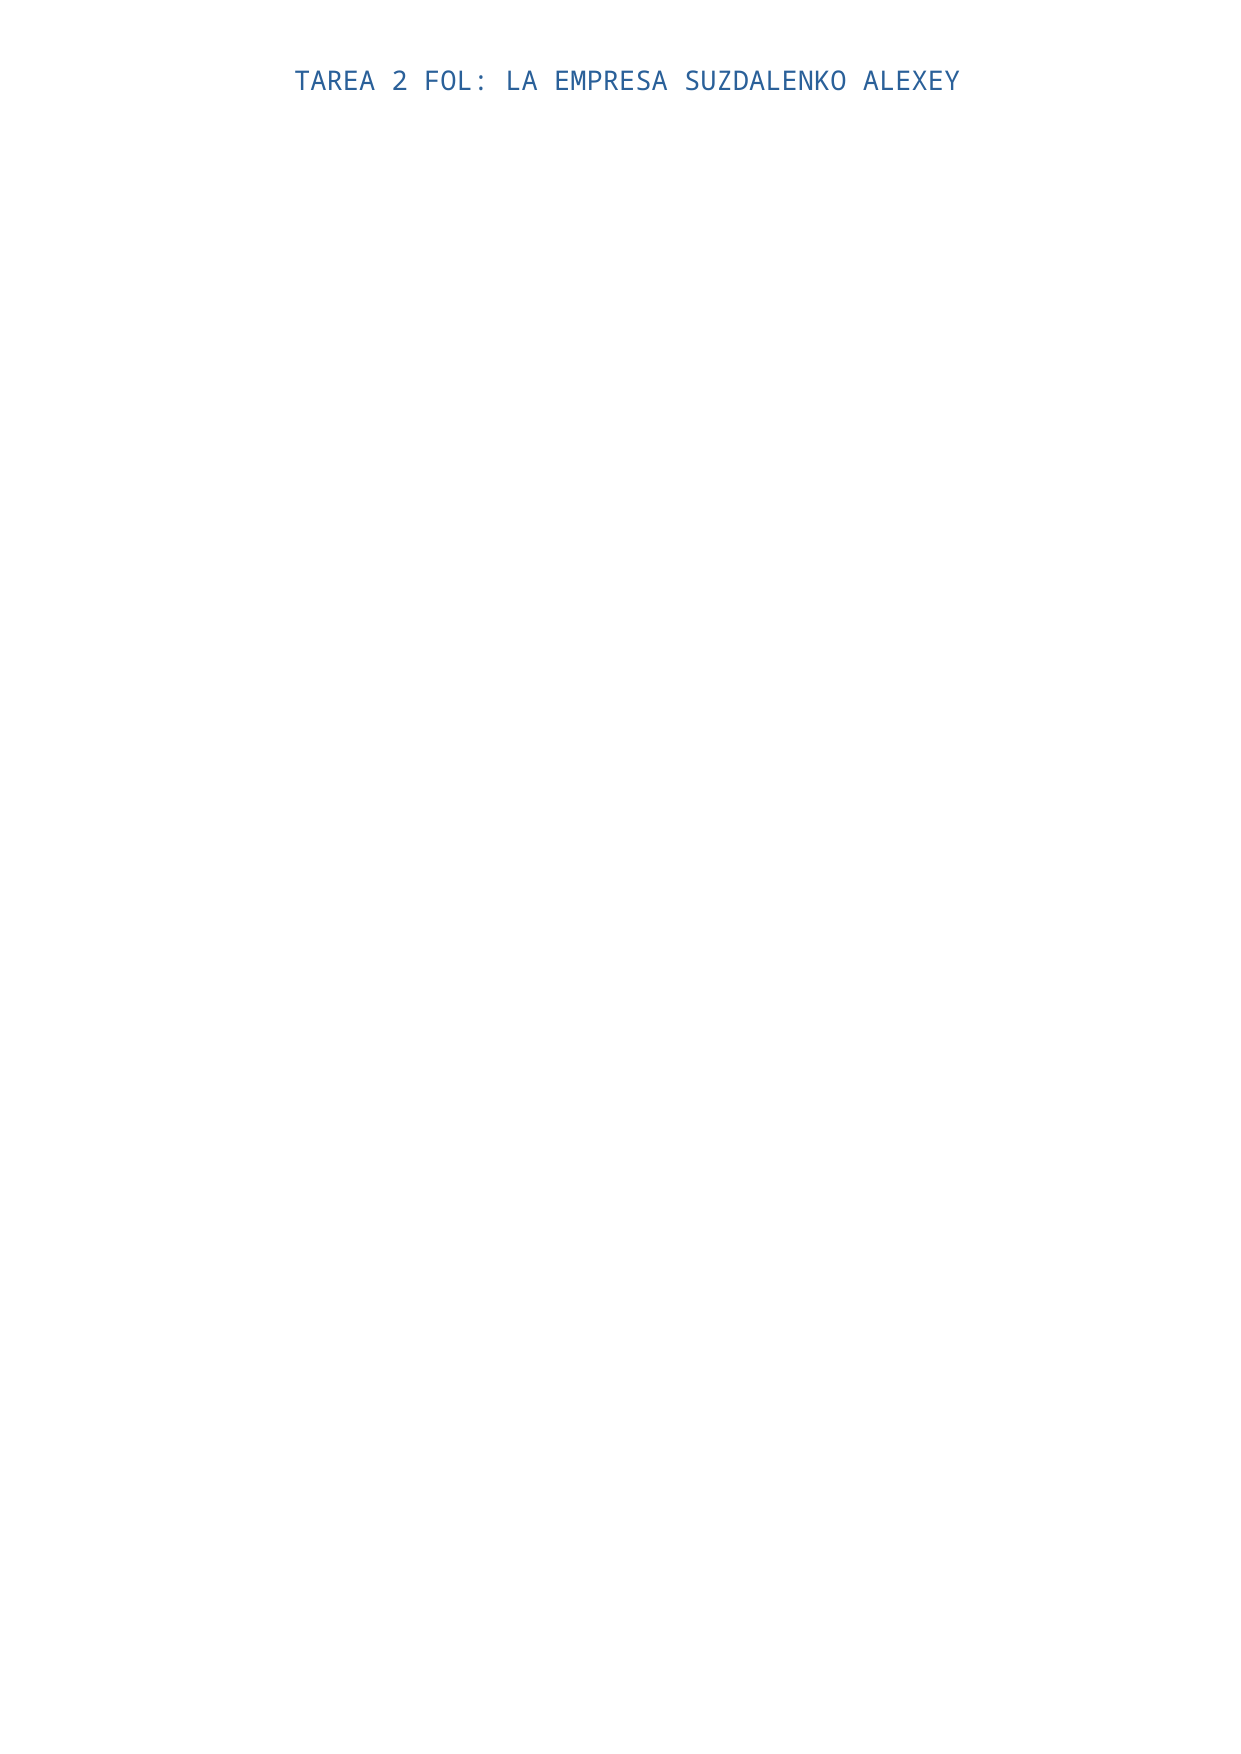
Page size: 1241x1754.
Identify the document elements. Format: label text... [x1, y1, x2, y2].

subtitle TAREA 2 FOL: LA EMPRESA SUZDALENKO ALEXEY [18, 62, 1222, 99]
